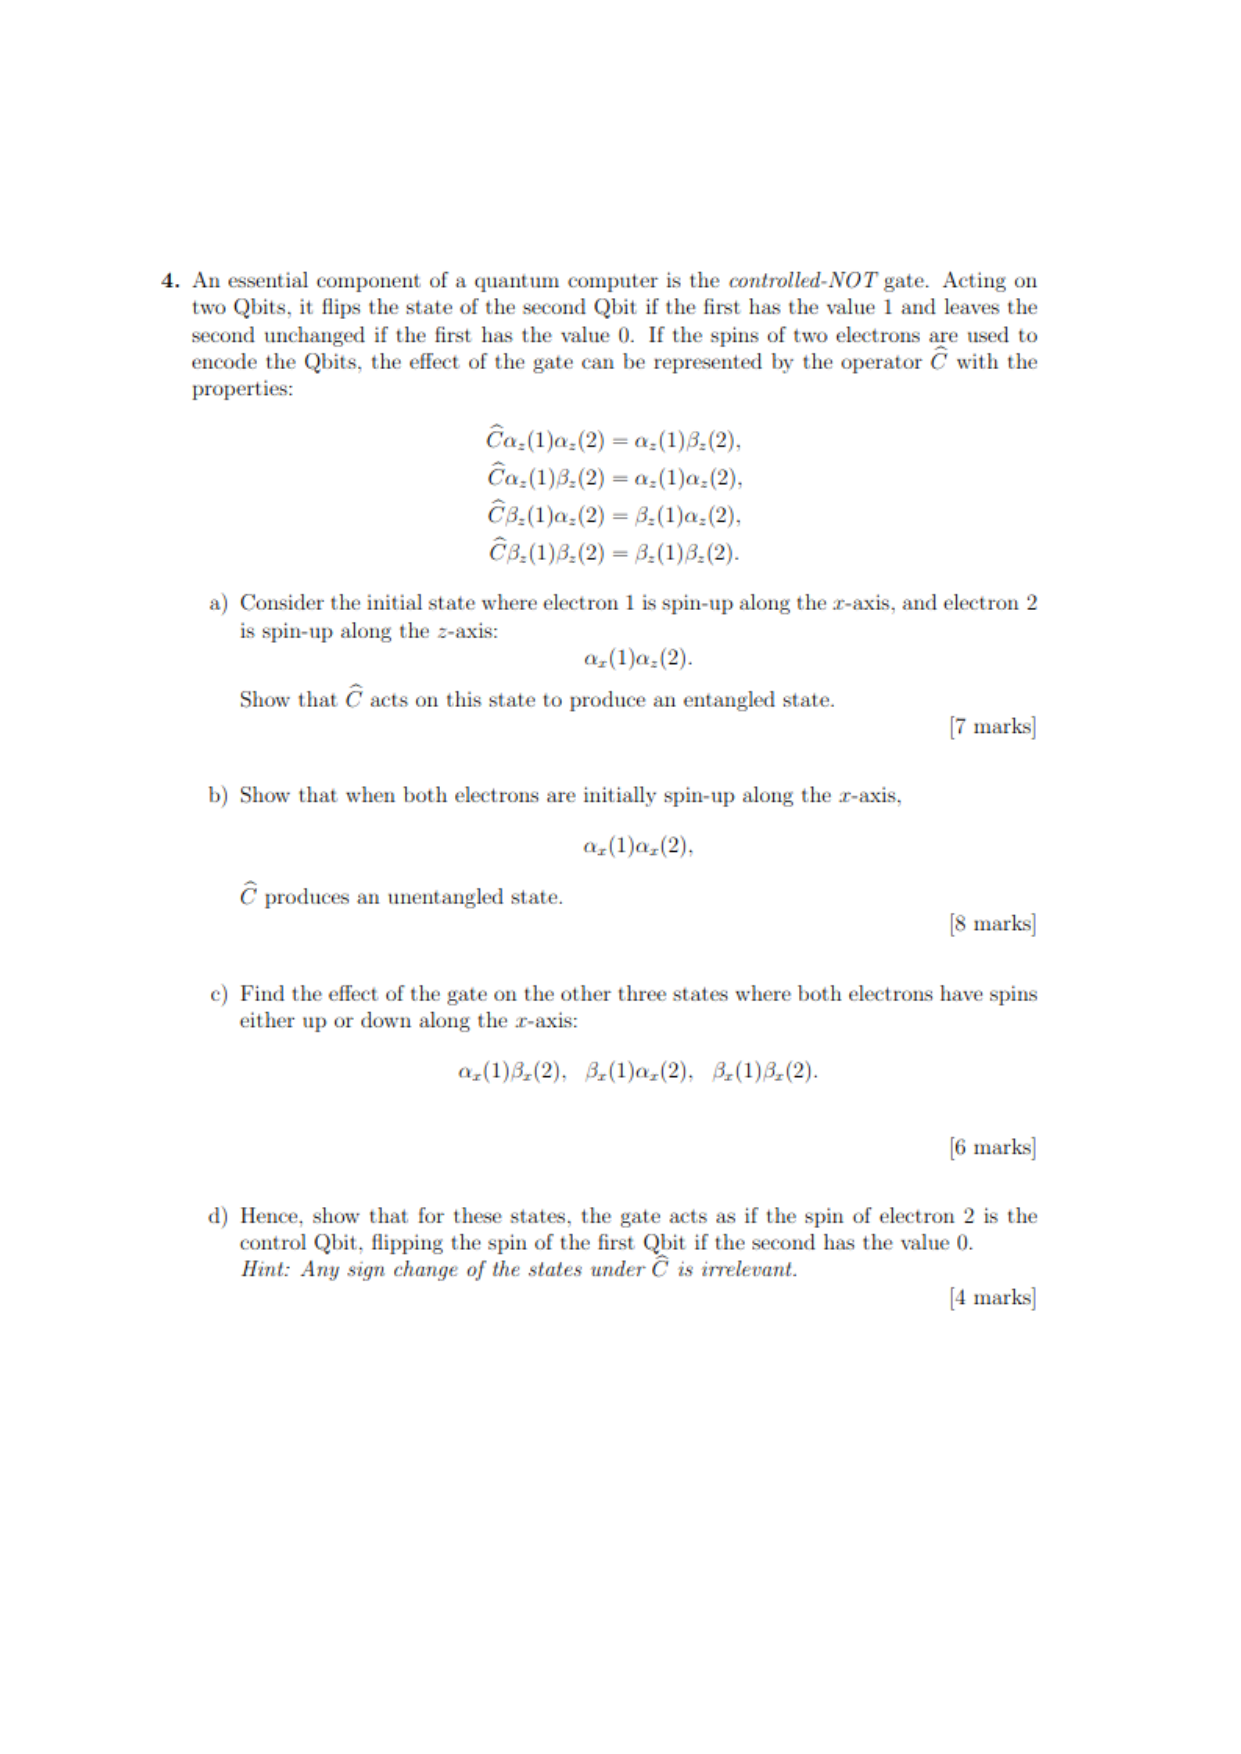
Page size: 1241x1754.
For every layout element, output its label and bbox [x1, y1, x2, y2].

picture [135, 247, 1103, 1339]
